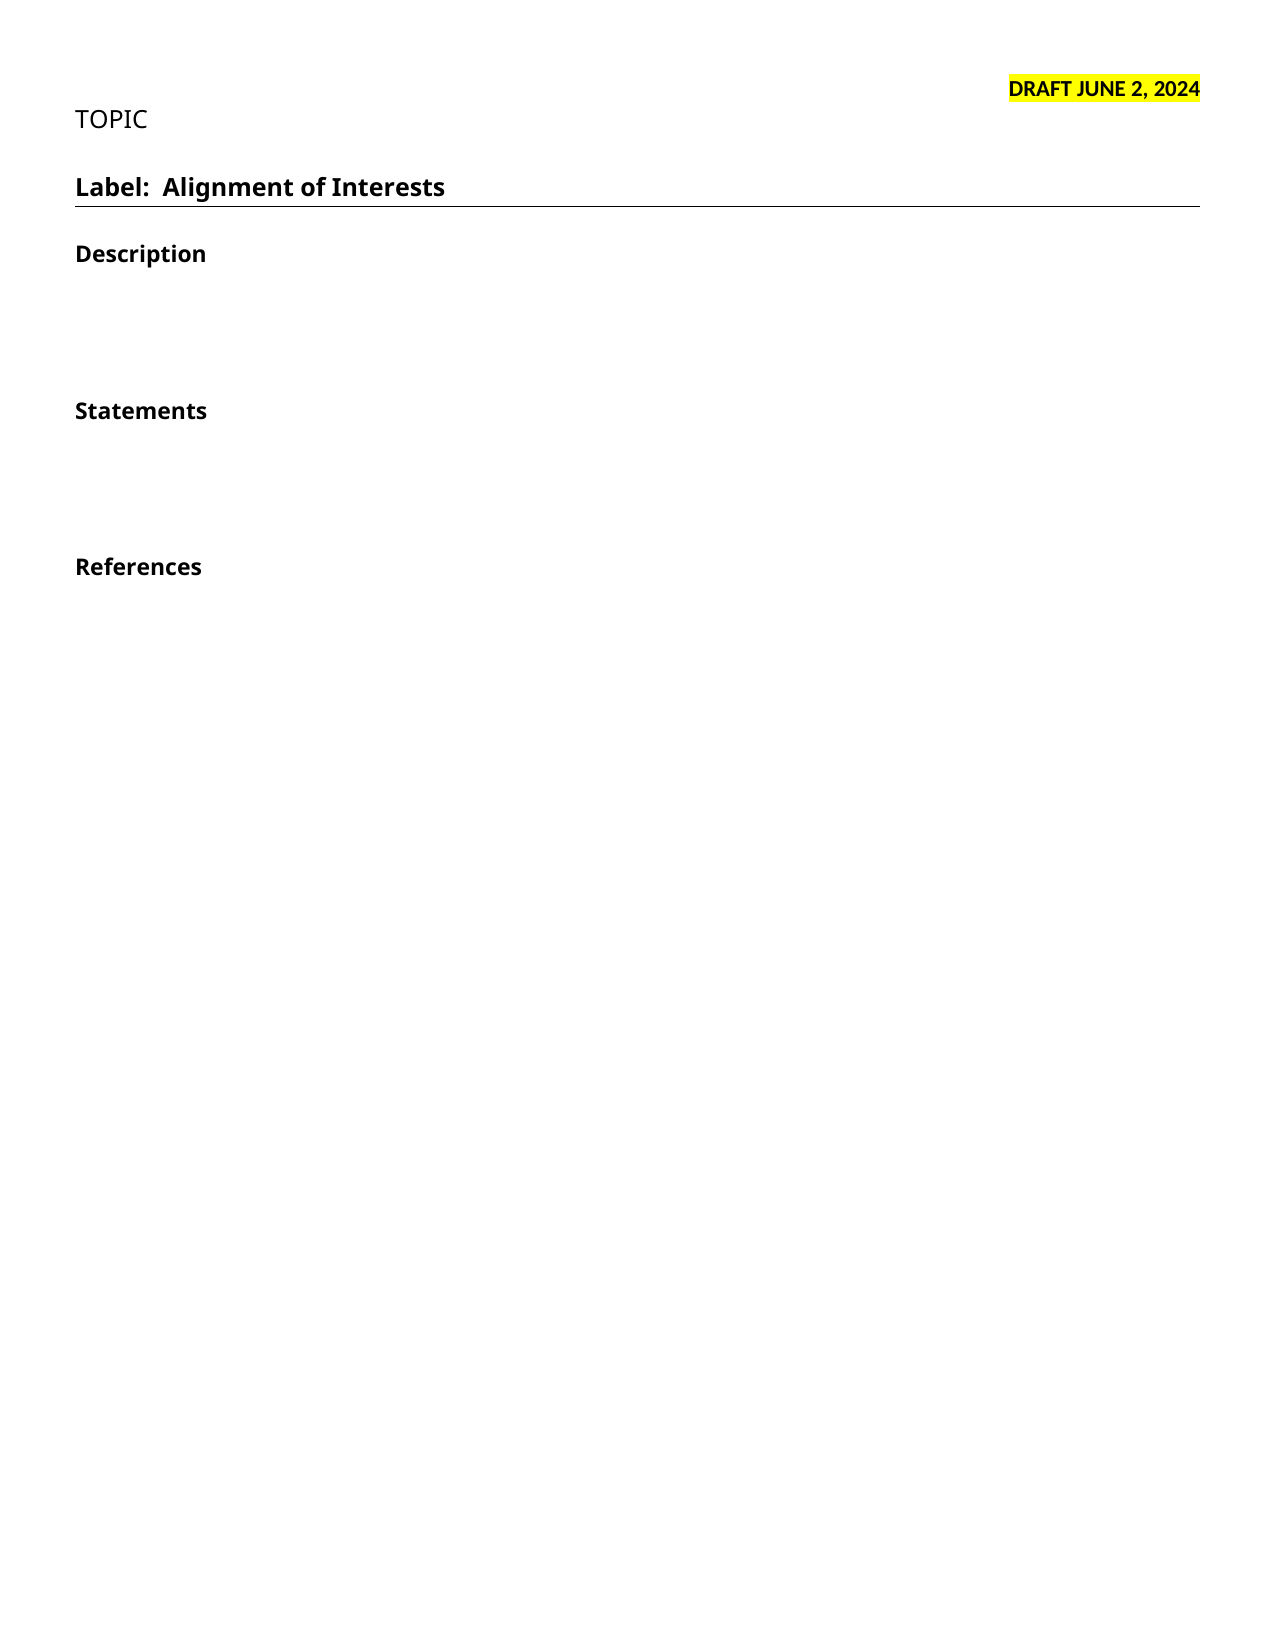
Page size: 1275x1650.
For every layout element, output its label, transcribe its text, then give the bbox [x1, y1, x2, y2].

text TOPIC [75, 102, 1200, 136]
text Label: Alignment of Interests [75, 170, 1200, 206]
text Description [75, 238, 1200, 270]
text Statements [75, 395, 1200, 426]
text References [75, 551, 1200, 582]
